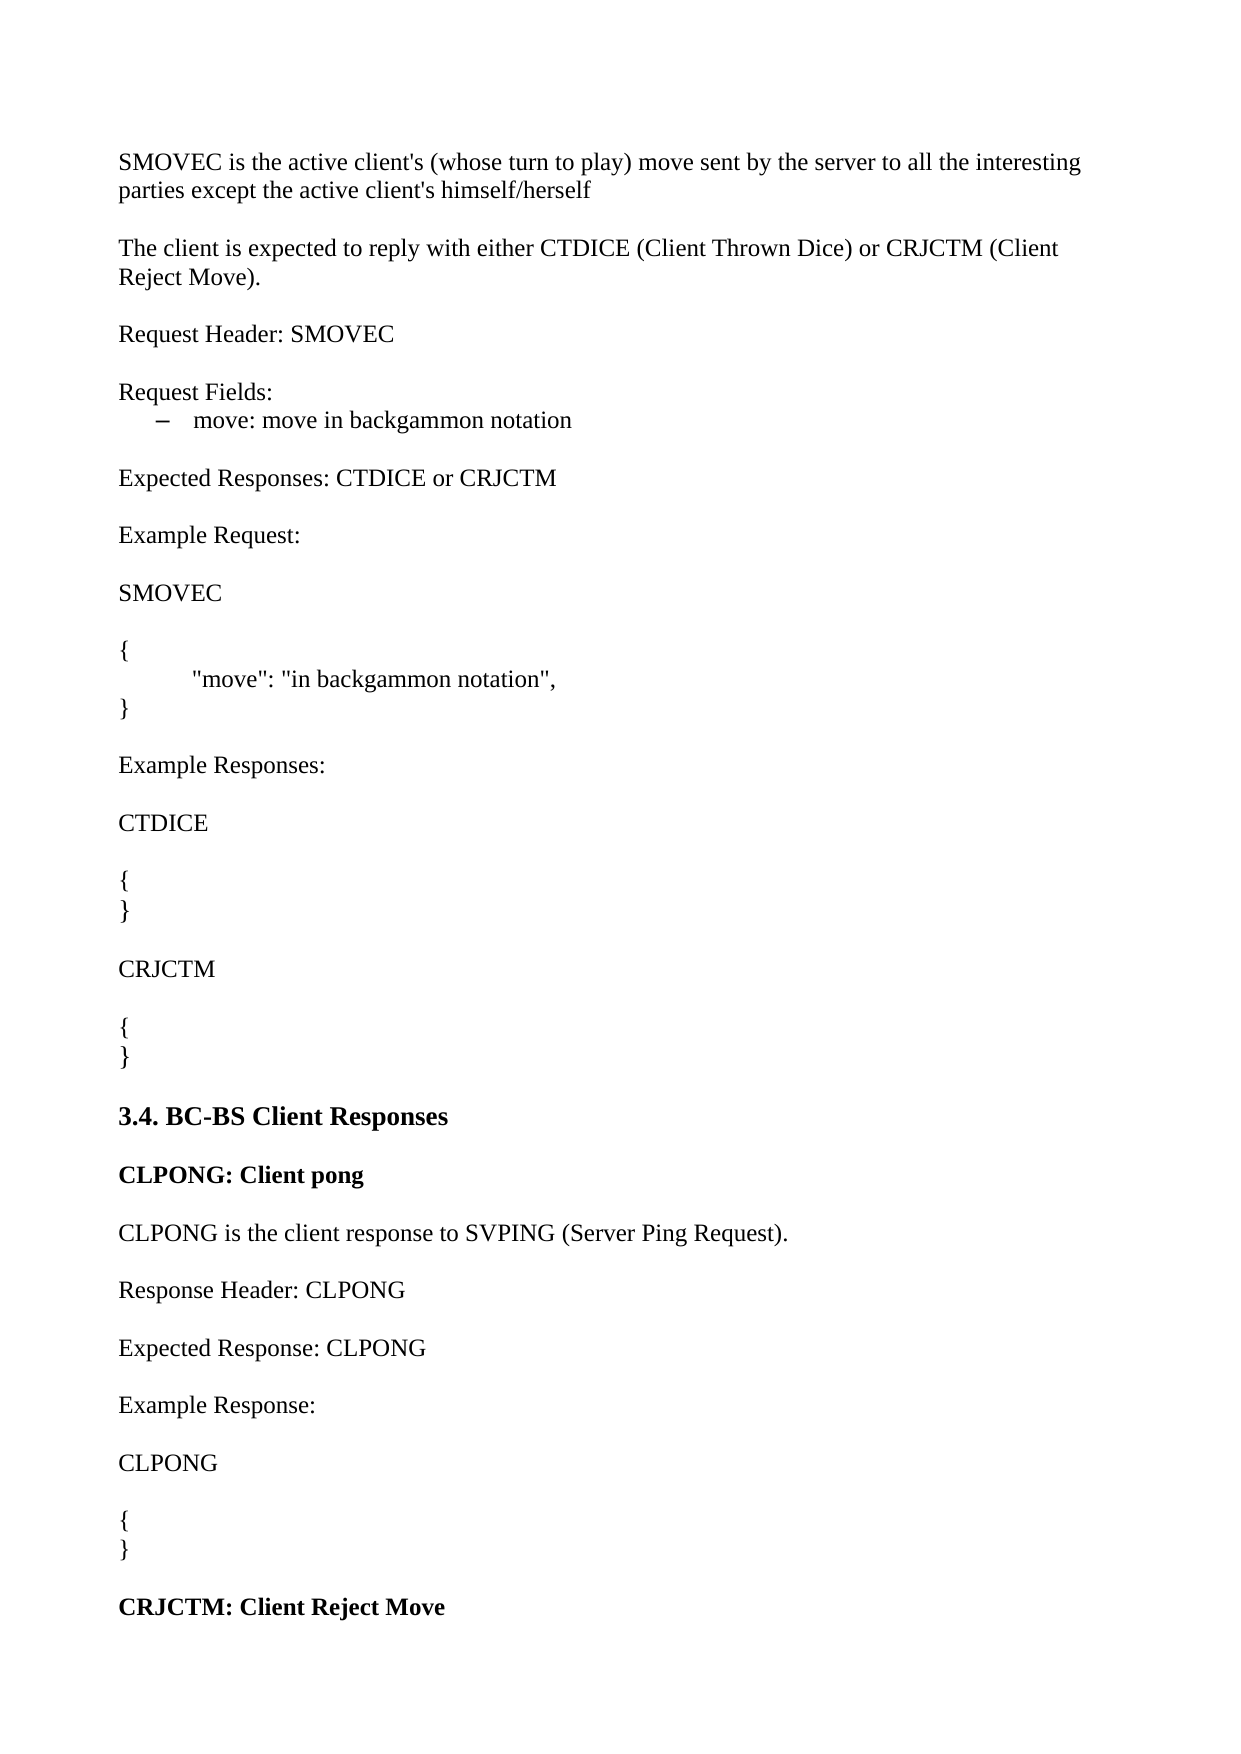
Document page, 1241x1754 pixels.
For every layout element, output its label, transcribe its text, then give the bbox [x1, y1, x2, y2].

text } [118, 693, 1122, 722]
text Example Response: [118, 1390, 1122, 1419]
text The client is expected to reply with either CTDICE (Client Thrown Dice) or CRJCTM (Client Reject Move). [118, 233, 1122, 291]
text } [118, 894, 1122, 926]
text { [118, 1505, 1122, 1534]
text 3.4. BC-BS Client Responses [118, 1100, 1122, 1132]
text { [118, 636, 1122, 664]
text } [118, 1534, 1122, 1563]
text SMOVEC is the active client's (whose turn to play) move sent by the server to all the interesting parties except the active client's himself/herself [118, 147, 1122, 204]
text Response Header: CLPONG [118, 1275, 1122, 1304]
text Request Header: SMOVEC [118, 319, 1122, 348]
list move: move in backgammon notation [156, 406, 1122, 434]
text Expected Responses: CTDICE or CRJCTM [118, 463, 1122, 492]
text Example Responses: [118, 751, 1122, 779]
text Example Request: [118, 521, 1122, 549]
text CRJCTM [118, 954, 1122, 983]
text } [118, 1041, 1122, 1072]
text CLPONG [118, 1448, 1122, 1477]
text Request Fields: [118, 377, 1122, 406]
text CRJCTM: Client Reject Move [118, 1592, 1122, 1620]
text SMOVEC [118, 578, 1122, 607]
text Expected Response: CLPONG [118, 1333, 1122, 1362]
text { [118, 1012, 1122, 1041]
text CLPONG: Client pong [118, 1160, 1122, 1189]
text CTDICE [118, 808, 1122, 837]
text CLPONG is the client response to SVPING (Server Ping Request). [118, 1218, 1122, 1247]
text "move": "in backgammon notation", [118, 664, 1122, 693]
text { [118, 866, 1122, 894]
